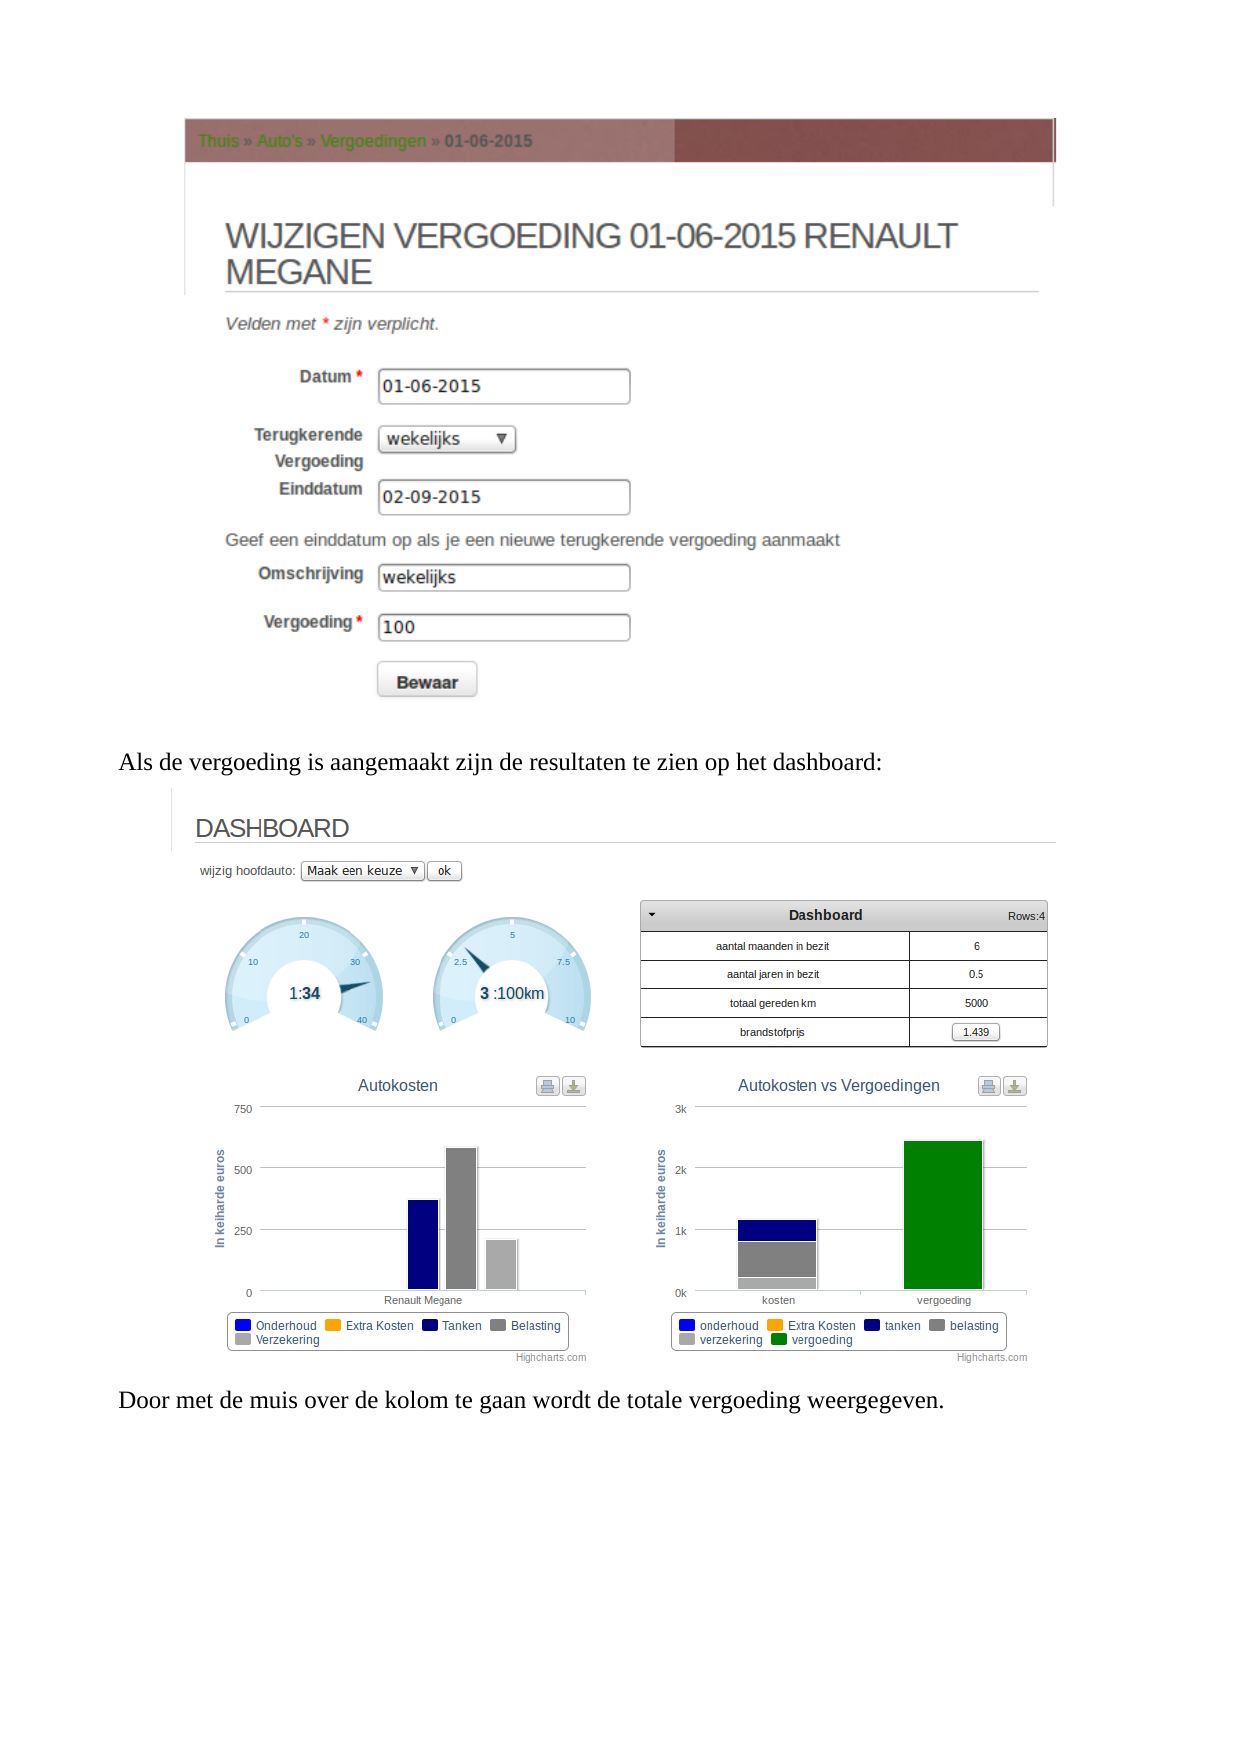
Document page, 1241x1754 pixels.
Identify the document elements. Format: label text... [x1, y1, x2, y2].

picture [171, 788, 1069, 1385]
text Door met de muis over de kolom te gaan wordt de totale vergoeding weergegeven. [118, 788, 1122, 1413]
text Als de vergoeding is aangemaakt zijn de resultaten te zien op het dashboard: [118, 118, 1122, 776]
picture [184, 118, 1057, 747]
